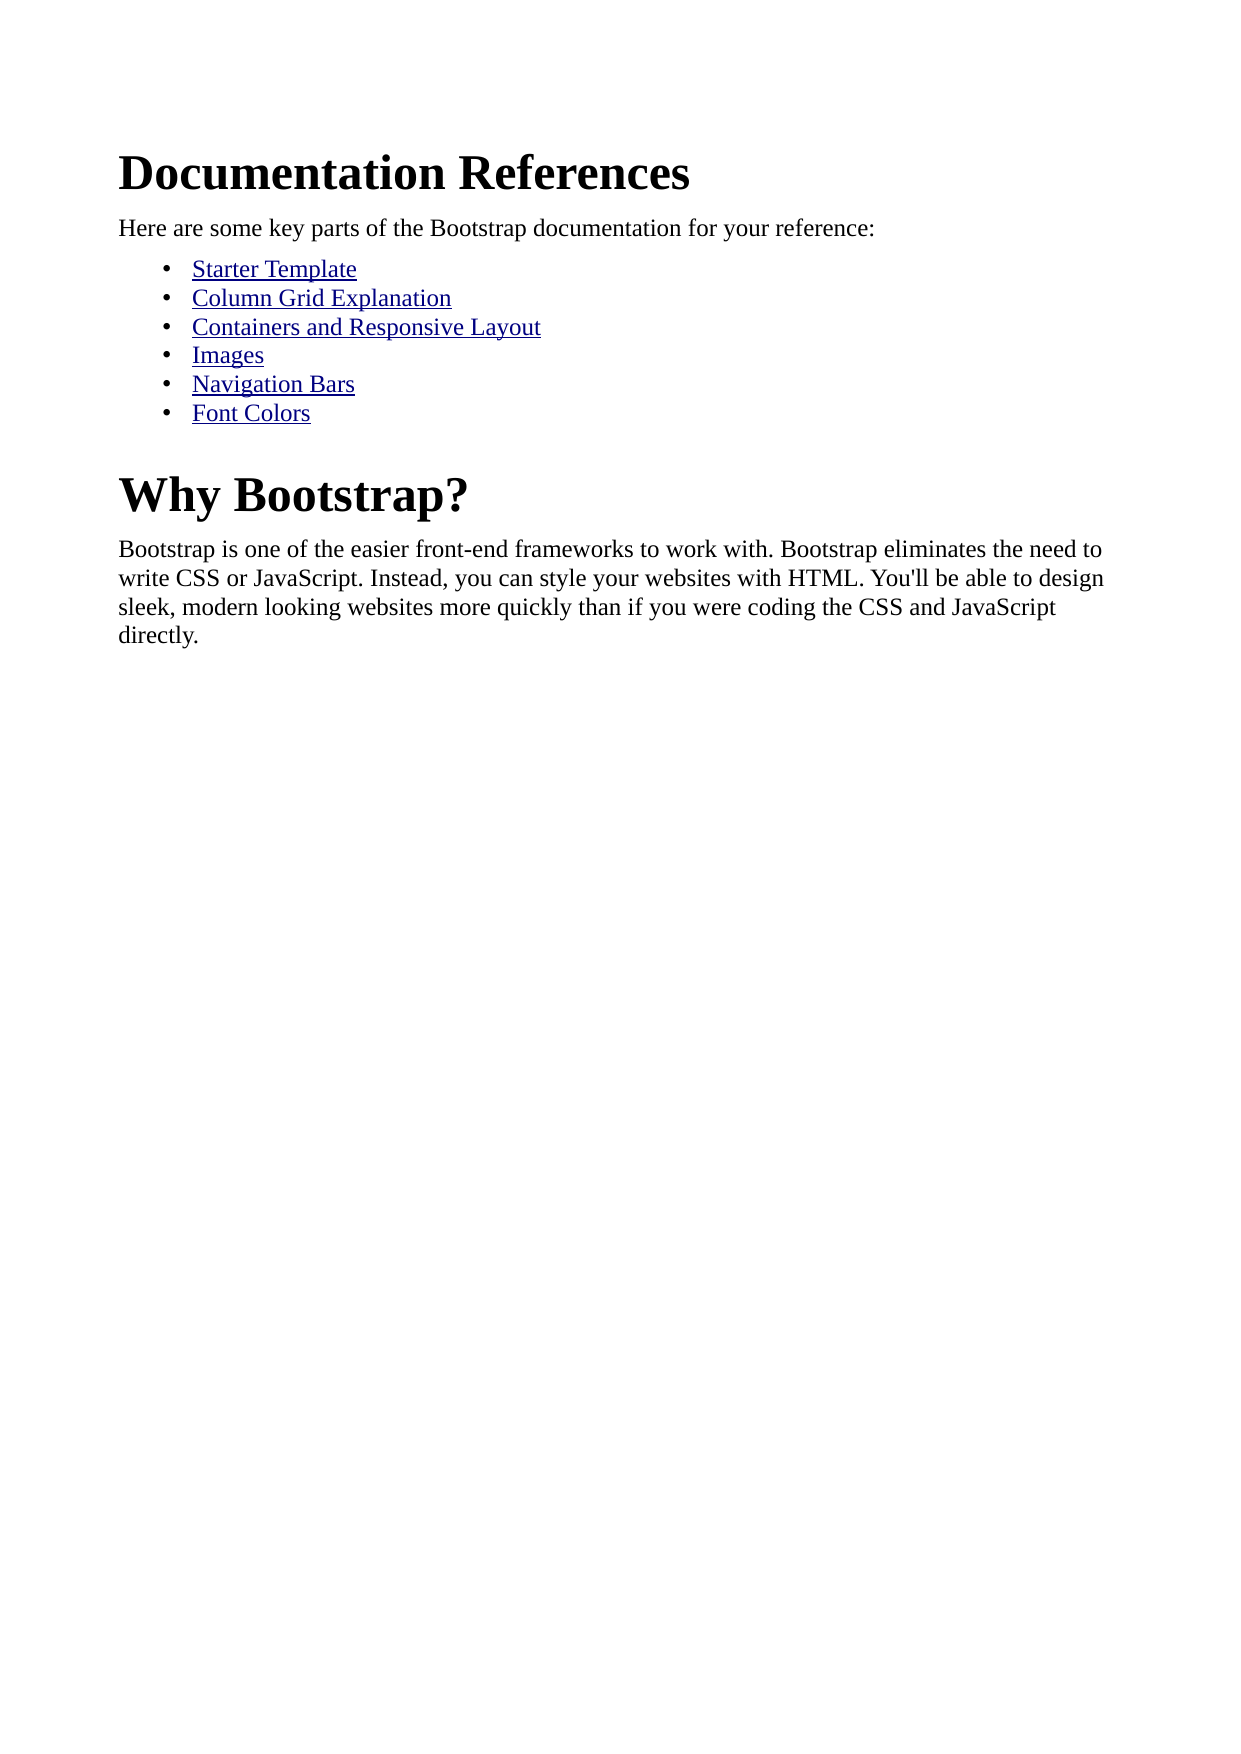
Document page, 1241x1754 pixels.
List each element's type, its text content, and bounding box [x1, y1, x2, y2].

list Images [162, 341, 1122, 369]
list Starter Template [162, 254, 1122, 283]
text Bootstrap is one of the easier front-end frameworks to work with. Bootstrap eliminates the need to write CSS or JavaScript. Instead, you can style your websites with HTML. You'll be able to design sleek, modern looking websites more quickly than if you were coding the CSS and JavaScript directly. [118, 534, 1122, 649]
list Column Grid Explanation [162, 283, 1122, 312]
list Font Colors [162, 398, 1122, 427]
list Navigation Bars [162, 369, 1122, 398]
text Here are some key parts of the Bootstrap documentation for your reference: [118, 213, 1122, 242]
subtitle Why Bootstrap? [118, 464, 1122, 522]
subtitle Documentation References [118, 143, 1122, 201]
list Containers and Responsive Layout [162, 312, 1122, 341]
